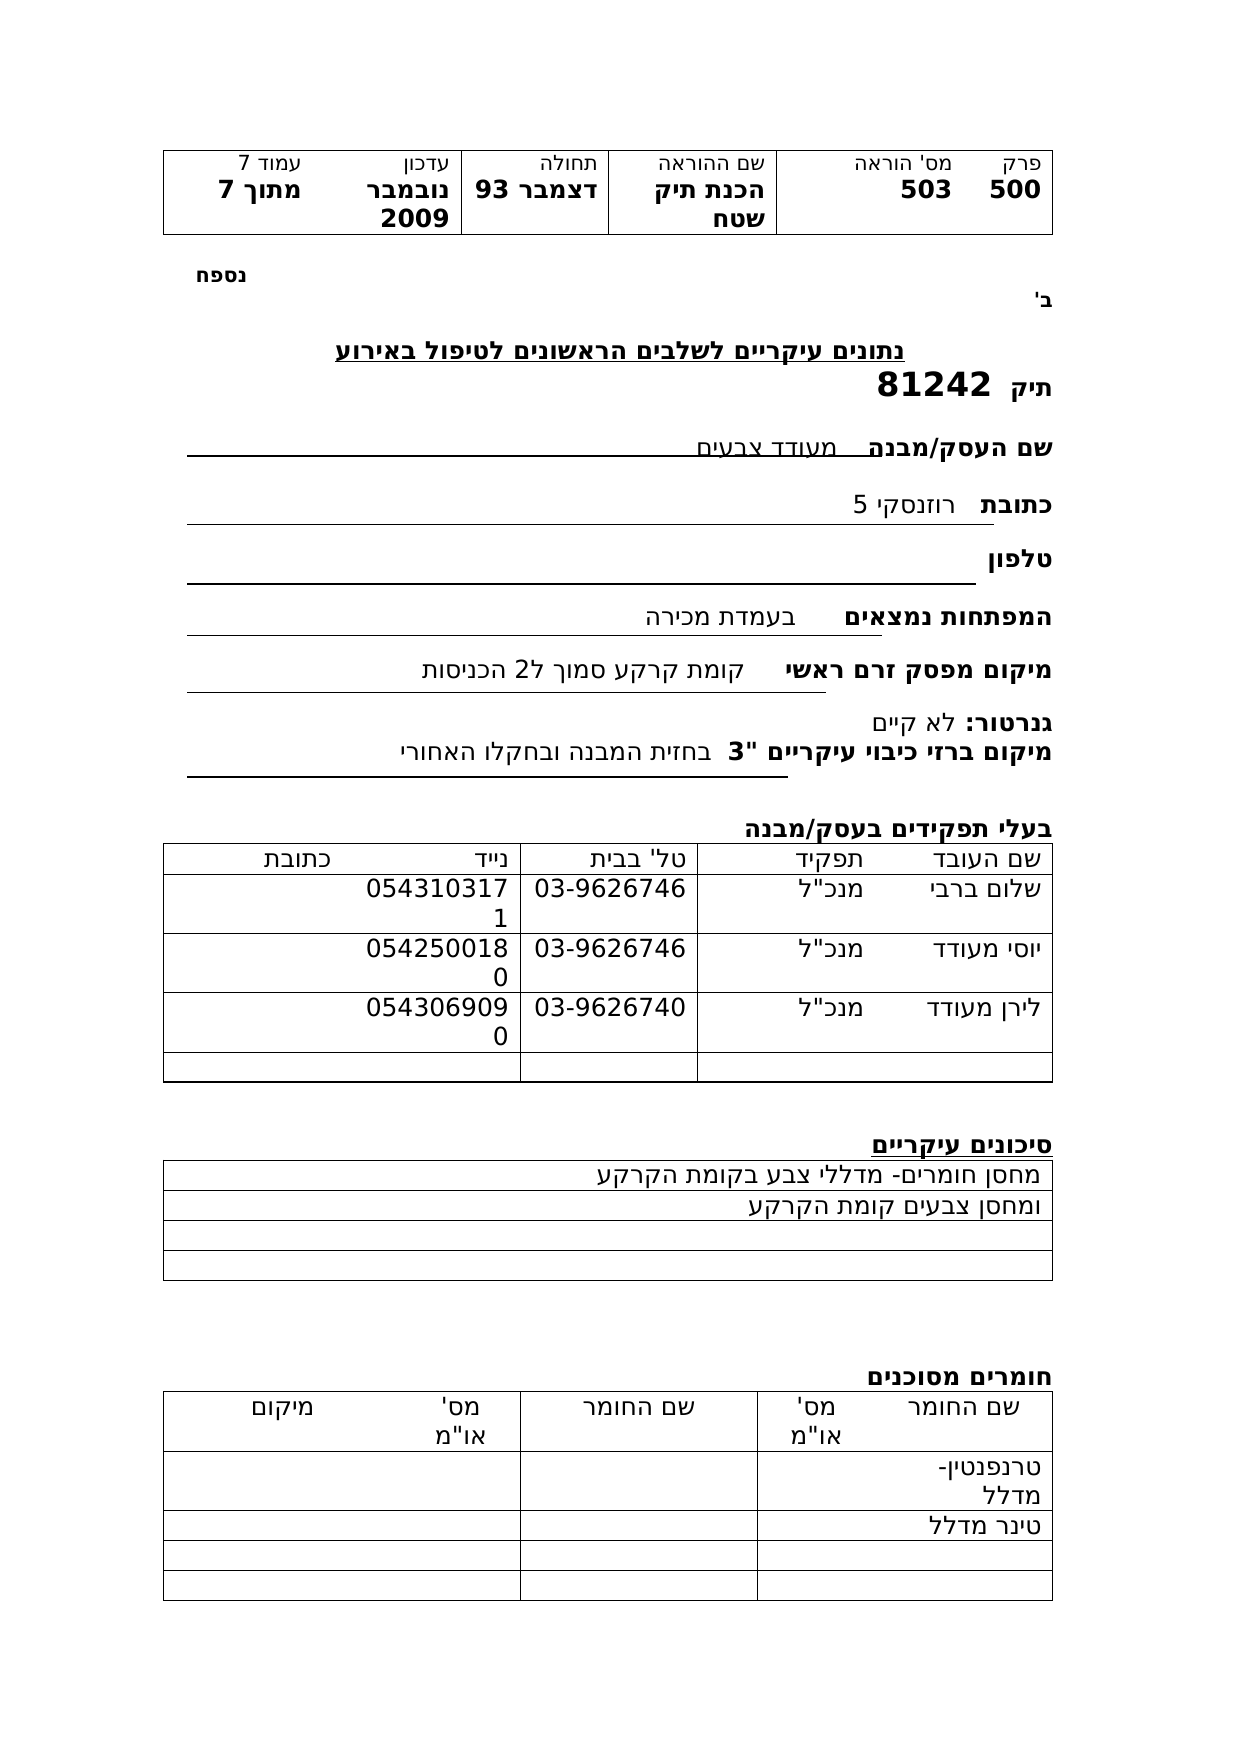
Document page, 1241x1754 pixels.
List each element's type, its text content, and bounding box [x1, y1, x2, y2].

table_cell [164, 1053, 343, 1081]
table_header שם החומר [521, 1392, 757, 1451]
table_header מס' או"מ [758, 1392, 875, 1451]
table_cell [401, 1511, 520, 1540]
text חומרים מסוכנים [187, 1362, 1053, 1391]
table_cell מנכ"ל [698, 934, 875, 992]
table_cell [164, 1511, 401, 1540]
table_cell [521, 1452, 757, 1510]
table_header תפקיד [698, 844, 875, 873]
table_header שם העובד [875, 844, 1052, 873]
table_cell טרנפנטין- מדלל [875, 1452, 1052, 1510]
table_cell [758, 1511, 875, 1540]
table_cell [521, 1541, 757, 1570]
table_cell [758, 1571, 875, 1600]
table_cell [401, 1541, 520, 1570]
table_cell [401, 1452, 520, 1510]
table_cell [875, 1541, 1052, 1570]
table_cell [875, 1571, 1052, 1600]
table_cell [164, 1571, 401, 1600]
table_cell 03-9626740 [521, 993, 697, 1052]
table_cell 03-9626746 [521, 875, 697, 933]
text מיקום ברזי כיבוי עיקריים "3 בחזית המבנה ובחקלו האחורי [187, 737, 1053, 766]
text נספח ב' [187, 263, 1053, 312]
table_cell מנכ"ל [698, 875, 875, 933]
text כתובת רוזנסקי 5 [187, 491, 1053, 520]
table_cell [758, 1541, 875, 1570]
table_cell [521, 1053, 697, 1081]
text סיכונים עיקריים [187, 1130, 1053, 1159]
table_header מיקום [164, 1392, 401, 1451]
table_cell [164, 934, 343, 992]
table_cell [758, 1452, 875, 1510]
table_cell [875, 1053, 1052, 1081]
table_header כתובת [164, 844, 343, 873]
table_cell שלום ברבי [875, 875, 1052, 933]
table_cell 03-9626746 [521, 934, 697, 992]
table_cell [164, 1251, 1052, 1279]
table_header שם ההוראה הכנת תיק שטח [609, 151, 776, 234]
table_cell ומחסן צבעים קומת הקרקע [164, 1191, 1052, 1220]
table_cell [521, 1571, 757, 1600]
table_cell [343, 1053, 520, 1081]
table_header עדכון נובמבר 2009 [313, 151, 461, 234]
table_header מס' או"מ [401, 1392, 520, 1451]
table_cell 0542500180 [343, 934, 520, 992]
text תיק 81242 [187, 365, 1053, 404]
table_cell [164, 1221, 1052, 1250]
table_cell [698, 1053, 875, 1081]
table_cell 0543069090 [343, 993, 520, 1052]
table_cell יוסי מעודד [875, 934, 1052, 992]
text גנרטור: לא קיים [187, 708, 1053, 737]
table_header מס' הוראה 503 [777, 151, 964, 234]
table_cell 0543103171 [343, 875, 520, 933]
text טלפון [187, 544, 1053, 573]
table_header טל' בבית [521, 844, 697, 873]
table_header נייד [343, 844, 520, 873]
table_cell [401, 1571, 520, 1600]
table_cell [521, 1511, 757, 1540]
table_header עמוד 7 מתוך 7 [164, 151, 313, 234]
table_header מחסן חומרים- מדללי צבע בקומת הקרקע [164, 1161, 1052, 1190]
text נתונים עיקריים לשלבים הראשונים לטיפול באירוע [187, 336, 1053, 365]
table_header שם החומר [875, 1392, 1052, 1451]
table_cell [164, 1541, 401, 1570]
text המפתחות נמצאים בעמדת מכירה [187, 602, 1053, 631]
text בעלי תפקידים בעסק/מבנה [187, 814, 1053, 843]
table_cell לירן מעודד [875, 993, 1052, 1052]
table_header פרק 500 [964, 151, 1052, 234]
text מיקום מפסק זרם ראשי קומת קרקע סמוך ל2 הכניסות [187, 655, 1053, 684]
table_cell מנכ"ל [698, 993, 875, 1052]
table_cell [164, 993, 343, 1052]
table_header תחולה דצמבר 93 [462, 151, 608, 234]
table_cell [164, 1452, 401, 1510]
text שם העסק/מבנה מעודד צבעים [187, 433, 1053, 462]
table_cell טינר מדלל [875, 1511, 1052, 1540]
table_cell [164, 875, 343, 933]
